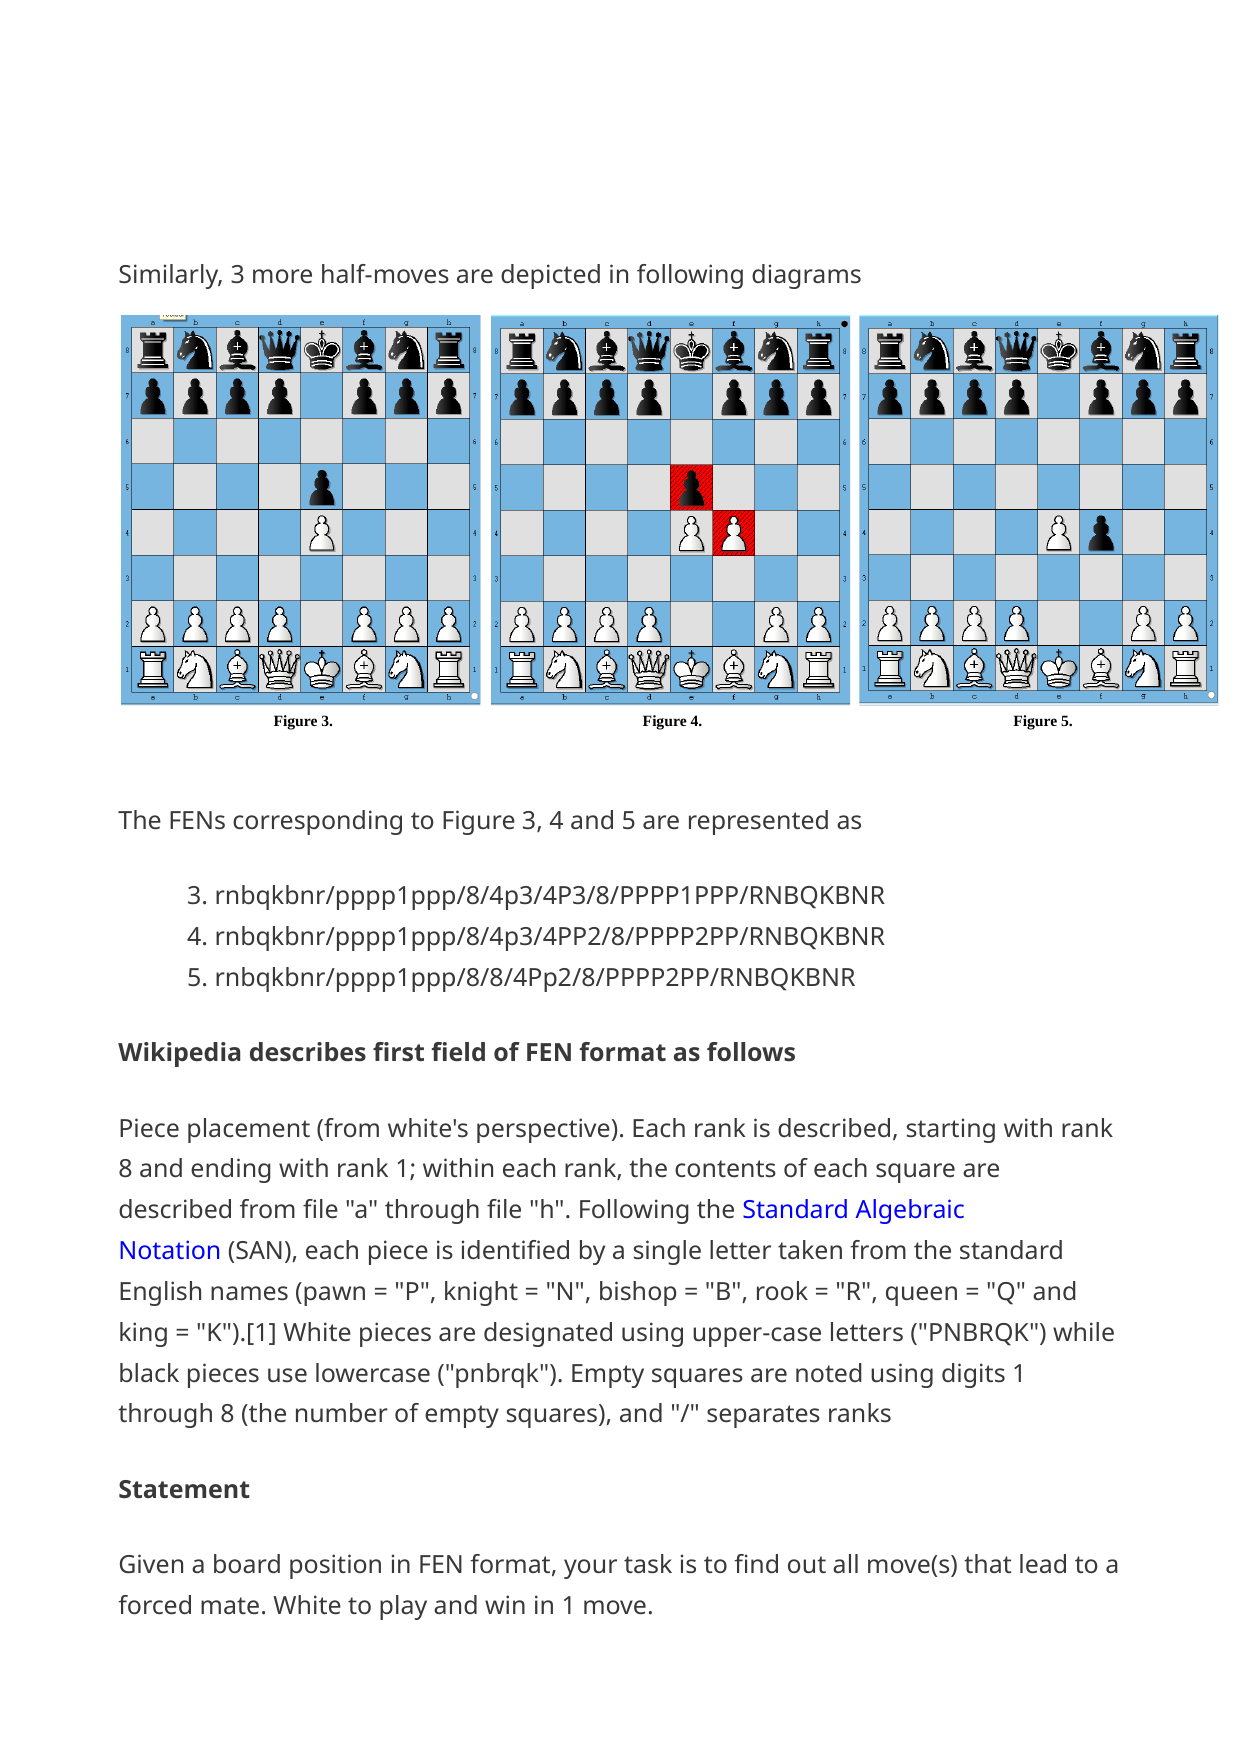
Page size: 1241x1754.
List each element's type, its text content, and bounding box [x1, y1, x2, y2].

table_cell Figure 5. [856, 709, 1229, 733]
picture [859, 315, 1219, 706]
text Similarly, 3 more half-moves are depicted in following diagrams [118, 118, 1122, 291]
text The FENs corresponding to Figure 3, 4 and 5 are represented as 3. rnbqkbnr/pppp1ppp/8/4p3/4P3/8/PPPP1PPP/RNBQKBNR 4. rnbqkbnr/pppp1ppp/8/4p3/4PP2/8/PPPP2PP/RNBQKBNR 5. rnbqkbnr/pppp1ppp/8/8/4Pp2/8/PPPP2PP/RNBQKBNR Wikipedia describes first field of FEN format as follows Piece placement (from white's perspective). Each rank is described, starting with rank 8 and ending with rank 1; within each rank, the contents of each square are described from file "a" through file "h". Following the Standard Algebraic Notation (SAN), each piece is identified by a single letter taken from the standard English names (pawn = "P", knight = "N", bishop = "B", rook = "R", queen = "Q" and king = "K").[1] White pieces are designated using upper-case letters ("PNBRQK") while black pieces use lowercase ("pnbrqk"). Empty squares are noted using digits 1 through 8 (the number of empty squares), and "/" separates ranks Statement Given a board position in FEN format, your task is to find out all move(s) that lead to a forced mate. White to play and win in 1 move. [118, 733, 1122, 1622]
table_cell Figure 3. [118, 709, 488, 733]
table_cell Figure 4. [488, 709, 856, 733]
picture [491, 315, 851, 706]
table_header [488, 313, 856, 709]
picture [121, 315, 481, 706]
table_header [118, 313, 488, 709]
table_header [856, 313, 1229, 709]
